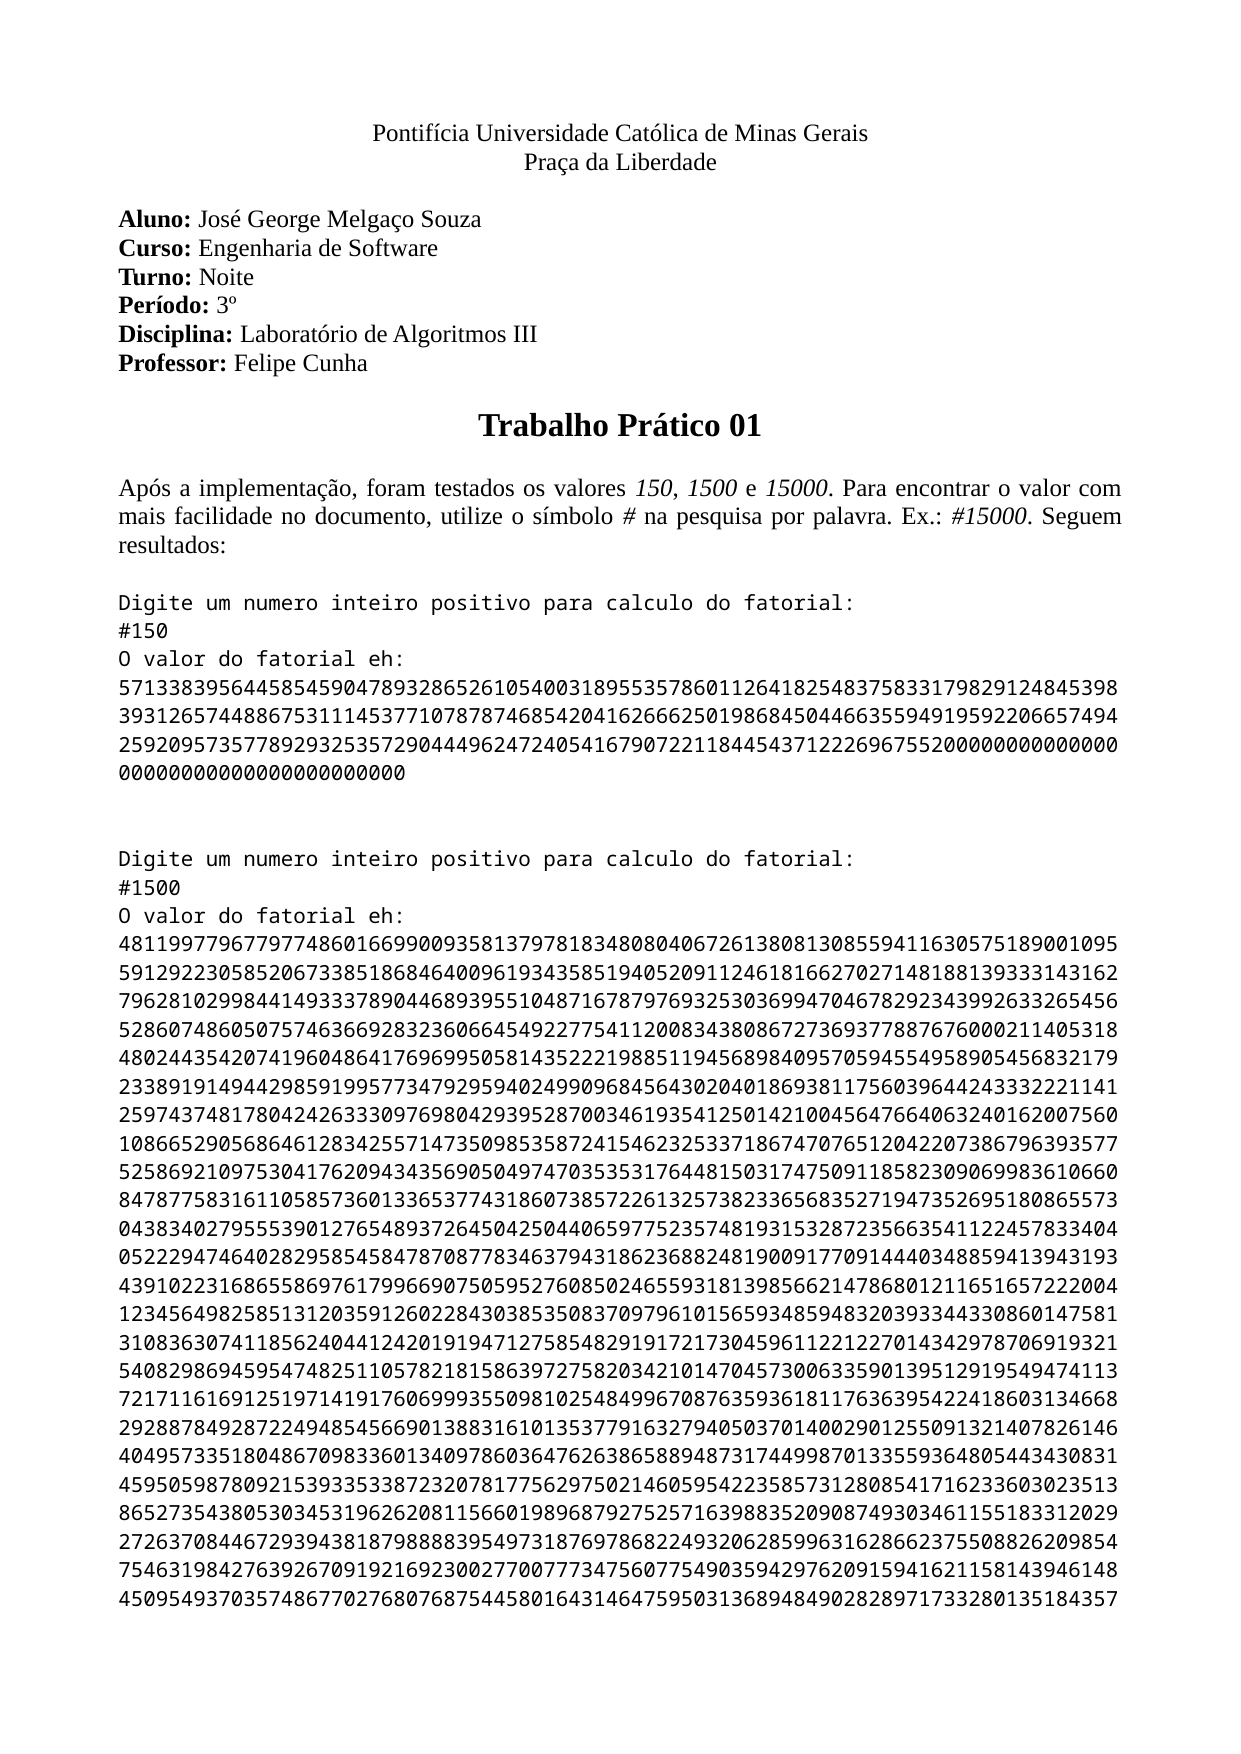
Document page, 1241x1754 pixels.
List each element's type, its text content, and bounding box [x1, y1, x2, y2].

text Após a implementação, foram testados os valores 150, 1500 e 15000. Para encontrar o valor com mais facilidade no documento, utilize o símbolo # na pesquisa por palavra. Ex.: #15000. Seguem resultados: [118, 473, 1122, 559]
text Praça da Liberdade [118, 147, 1122, 176]
text O valor do fatorial eh: 481199779677977486016699009358137978183480804067261380813085594116305751890010955912922305852067338518684640096193435851940520911246181662702714818813933314316279628102998441493337890446893955104871678797693253036994704678292343992633265456528607486050757463669283236066454922775411200834380867273693778876760002114053184802443542074196048641769699505814352221988511945689840957059455495890545683217923389191494429859199577347929594024990968456430204018693811756039644243332221141259743748178042426333097698042939528700346193541250142100456476640632401620075601086652905686461283425571473509853587241546232533718674707651204220738679639357752586921097530417620943435690504974703535317644815031747509118582309069983610660847877583161105857360133653774318607385722613257382336568352719473526951808655730438340279555390127654893726450425044065977523574819315328723566354112245783340405222947464028295854584787087783463794318623688248190091770914440348859413943193439102231686558697617996690750595276085024655931813985662147868012116516572220041234564982585131203591260228430385350837097961015659348594832039334433086014758131083630741185624044124201919471275854829191721730459611221227014342978706919321540829869459547482511057821815863972758203421014704573006335901395129195494741137217116169125197141917606999355098102548499670876359361811763639542241860313466829288784928722494854566901388316101353779163279405037014002901255091321407826146404957335180486709833601340978603647626386588948731744998701335593648054434308314595059878092153933533872320781775629750214605954223585731280854171623360302351386527354380530345319626208115660198968792752571639883520908749303461155183312029272637084467293943818798888395497318769786822493206285996316286623755088262098547546319842763926709192169230027700777347560775490359429762091594162115814394614845095493703574867702768076875445801643146475950313689484902828971733280135184357 [118, 901, 1122, 1612]
text Aluno: José George Melgaço Souza [118, 204, 1122, 233]
text Digite um numero inteiro positivo para calculo do fatorial: [118, 588, 1122, 616]
text Professor: Felipe Cunha [118, 348, 1122, 377]
text Turno: Noite [118, 262, 1122, 291]
text Trabalho Prático 01 [118, 406, 1122, 444]
text Disciplina: Laboratório de Algoritmos III [118, 319, 1122, 348]
text Pontifícia Universidade Católica de Minas Gerais [118, 118, 1122, 147]
text #150 [118, 616, 1122, 644]
text Período: 3º [118, 291, 1122, 319]
text #1500 [118, 873, 1122, 901]
text Digite um numero inteiro positivo para calculo do fatorial: [118, 844, 1122, 873]
text O valor do fatorial eh: 57133839564458545904789328652610540031895535786011264182548375833179829124845398393126574488675311145377107878746854204162666250198684504466355949195922066574942592095735778929325357290444962472405416790722118445437122269675520000000000000000000000000000000000000 [118, 644, 1122, 787]
text Curso: Engenharia de Software [118, 233, 1122, 262]
